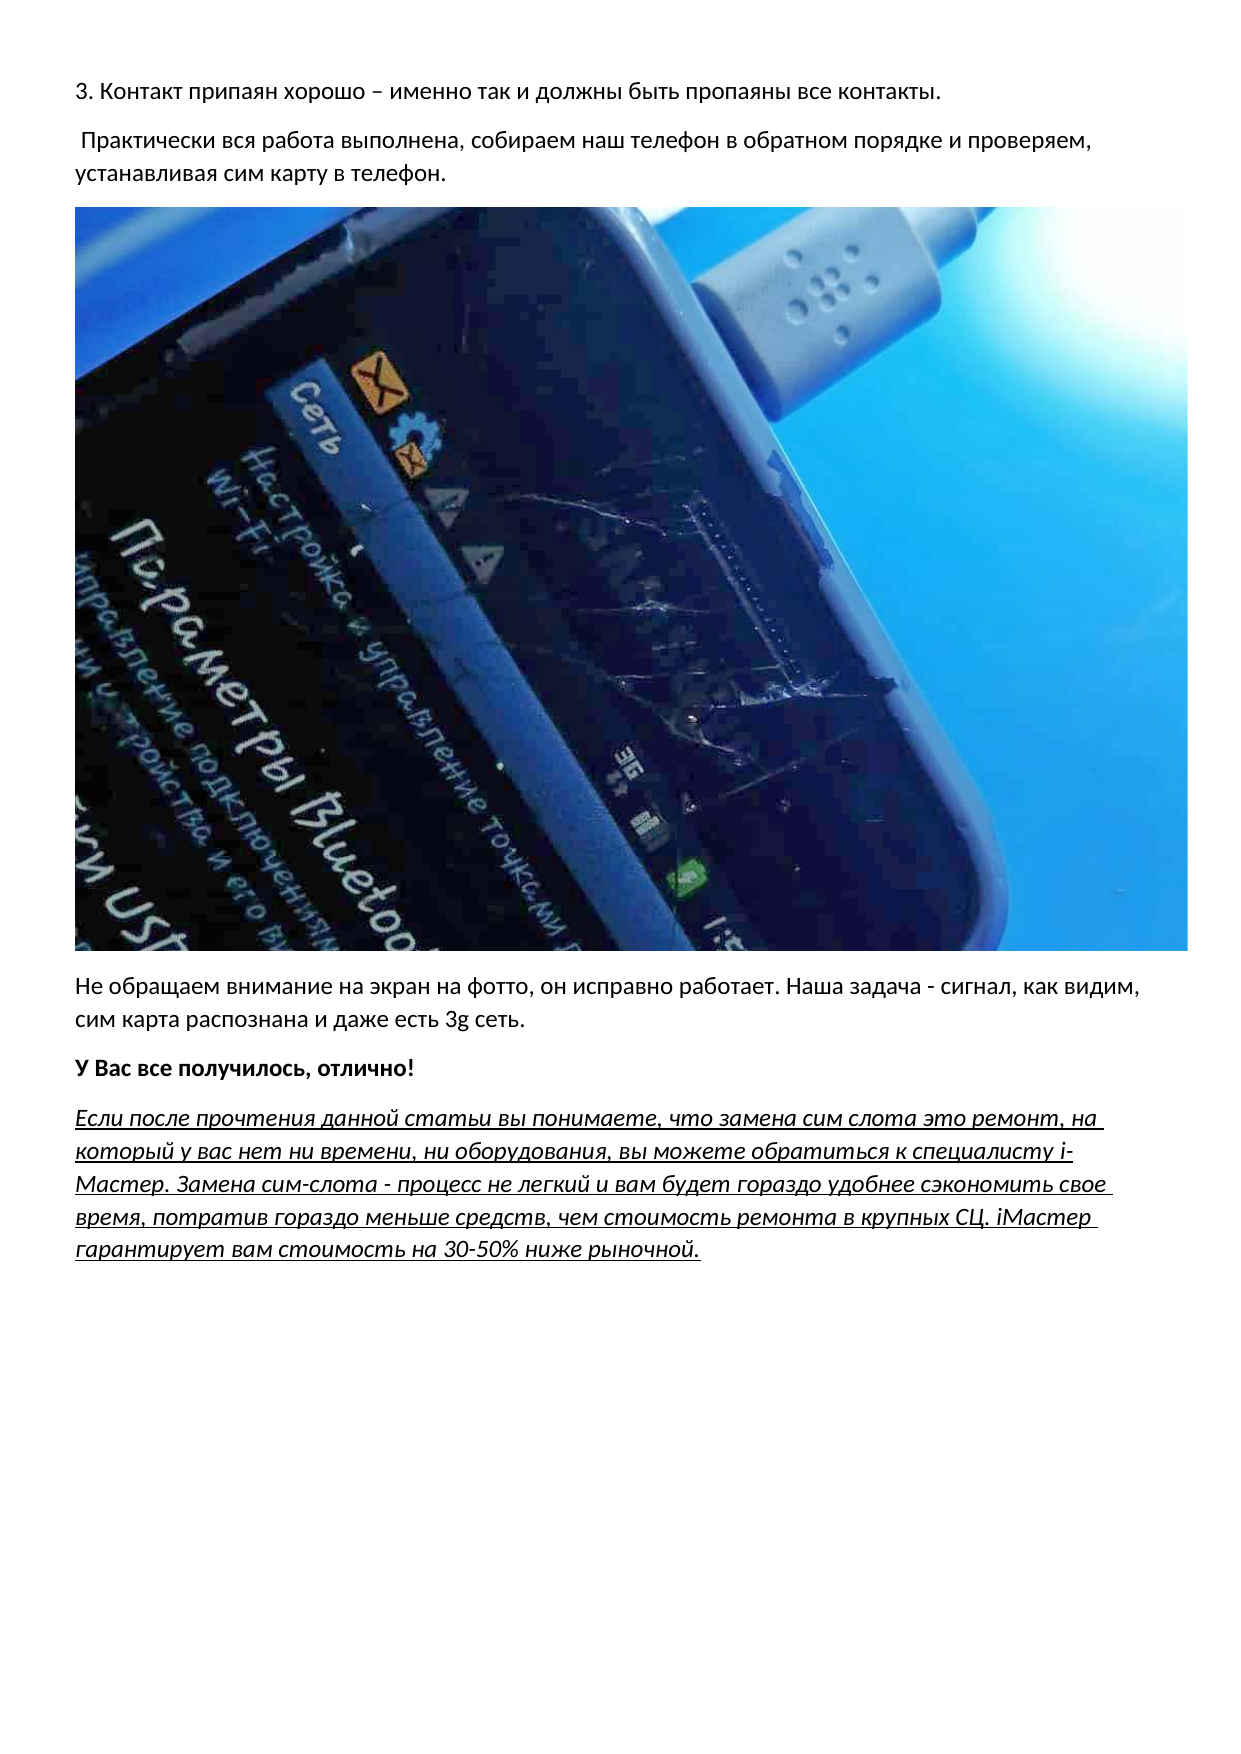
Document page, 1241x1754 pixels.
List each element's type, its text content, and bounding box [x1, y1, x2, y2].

text Практически вся работа выполнена, собираем наш телефон в обратном порядке и проверяем, устанавливая сим карту в телефон. [75, 124, 1165, 188]
picture [75, 207, 1188, 951]
text Если после прочтения данной статьи вы понимаете, что замена сим слота это ремонт, на который у вас нет ни времени, ни оборудования, вы можете обратиться к специалисту i-Мастер. Замена сим-слота - процесс не легкий и вам будет гораздо удобнее сэкономить свое время, потратив гораздо меньше средств, чем стоимость ремонта в крупных СЦ. iМастер гарантирует вам стоимость на 30-50% ниже рыночной. [75, 1102, 1165, 1264]
text У Вас все получилось, отлично! [75, 1052, 1165, 1083]
text Не обращаем внимание на экран на фотто, он исправно работает. Наша задача - сигнал, как видим, сим карта распознана и даже есть 3g сеть. [75, 970, 1165, 1033]
text 3. Контакт припаян хорошо – именно так и должны быть пропаяны все контакты. [75, 75, 1165, 106]
